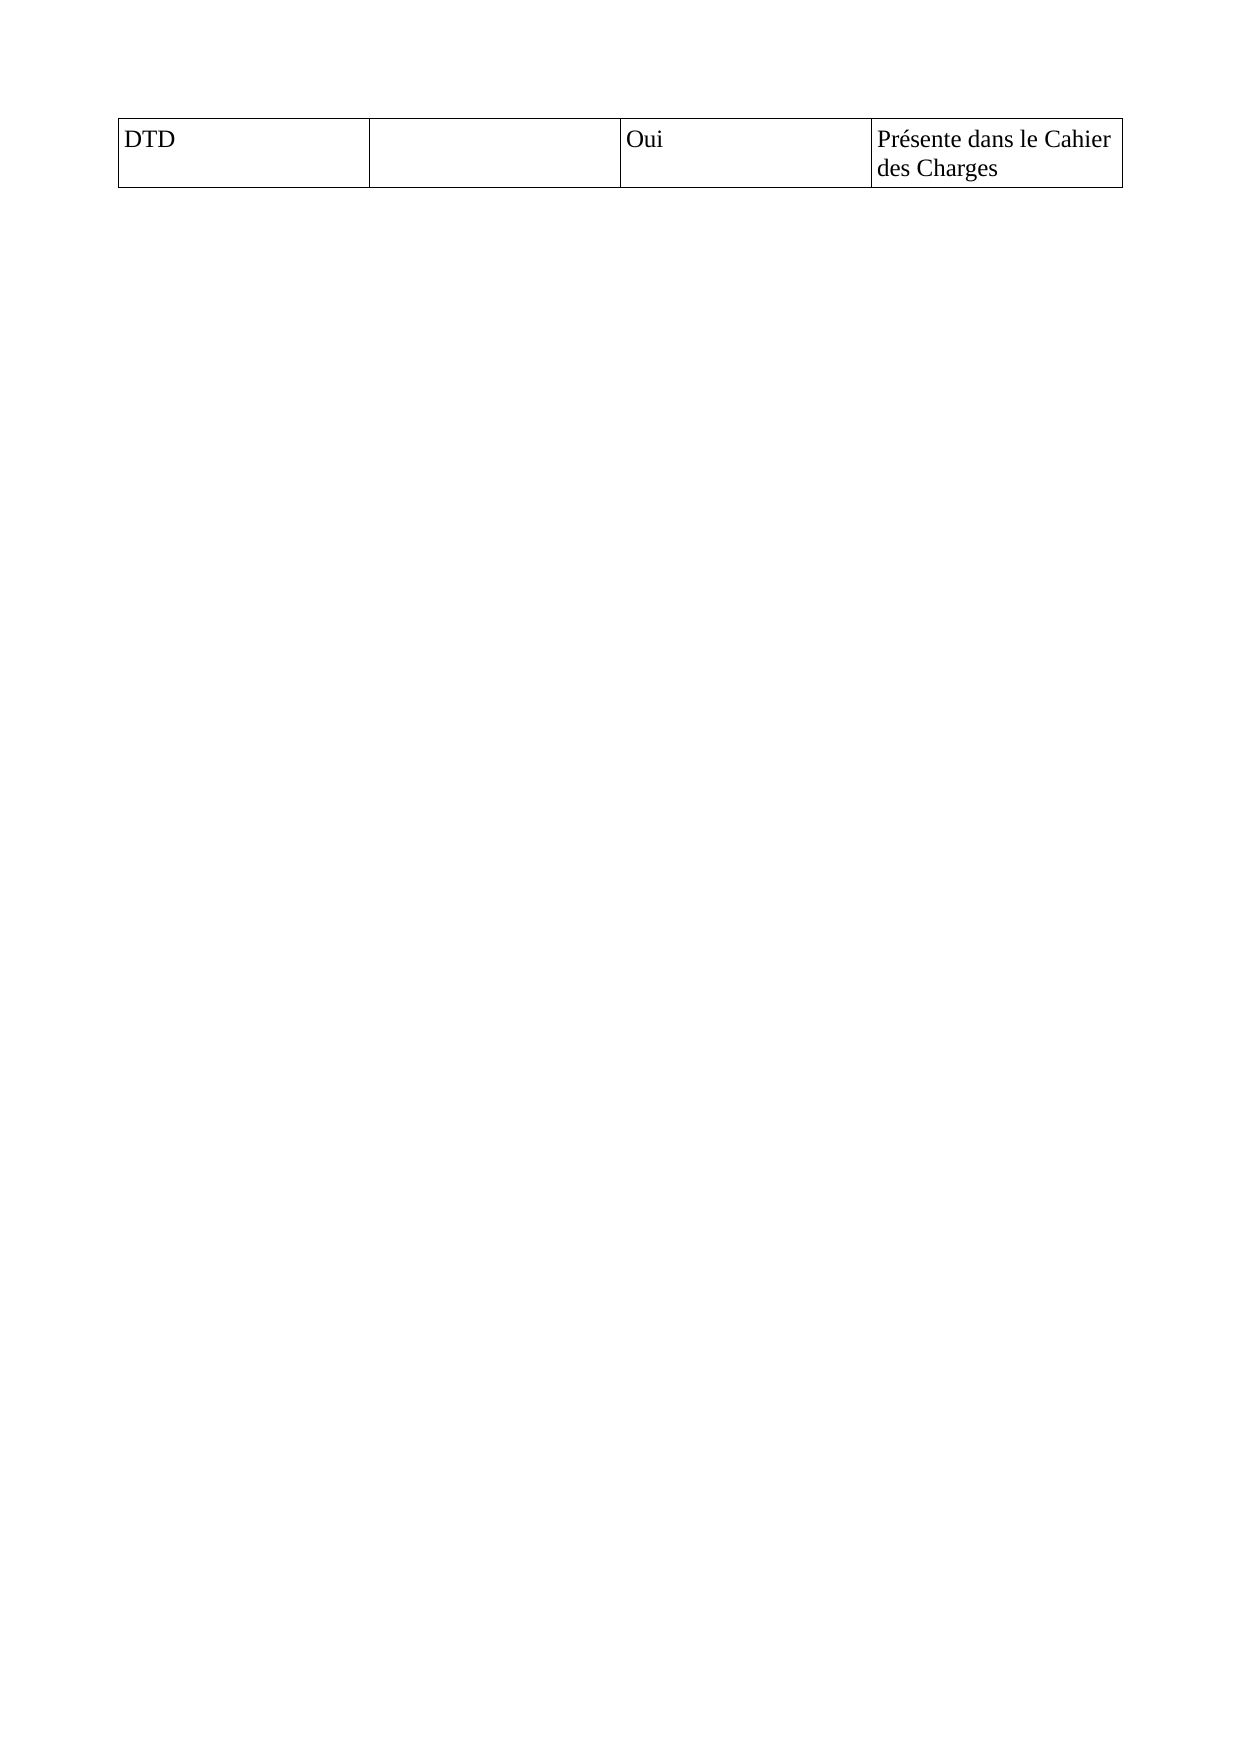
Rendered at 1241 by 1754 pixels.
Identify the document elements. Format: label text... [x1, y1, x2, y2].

table_cell [370, 119, 620, 187]
table_cell Présente dans le Cahier des Charges [872, 119, 1122, 187]
table_cell DTD [119, 119, 369, 187]
table_cell Oui [621, 119, 871, 187]
